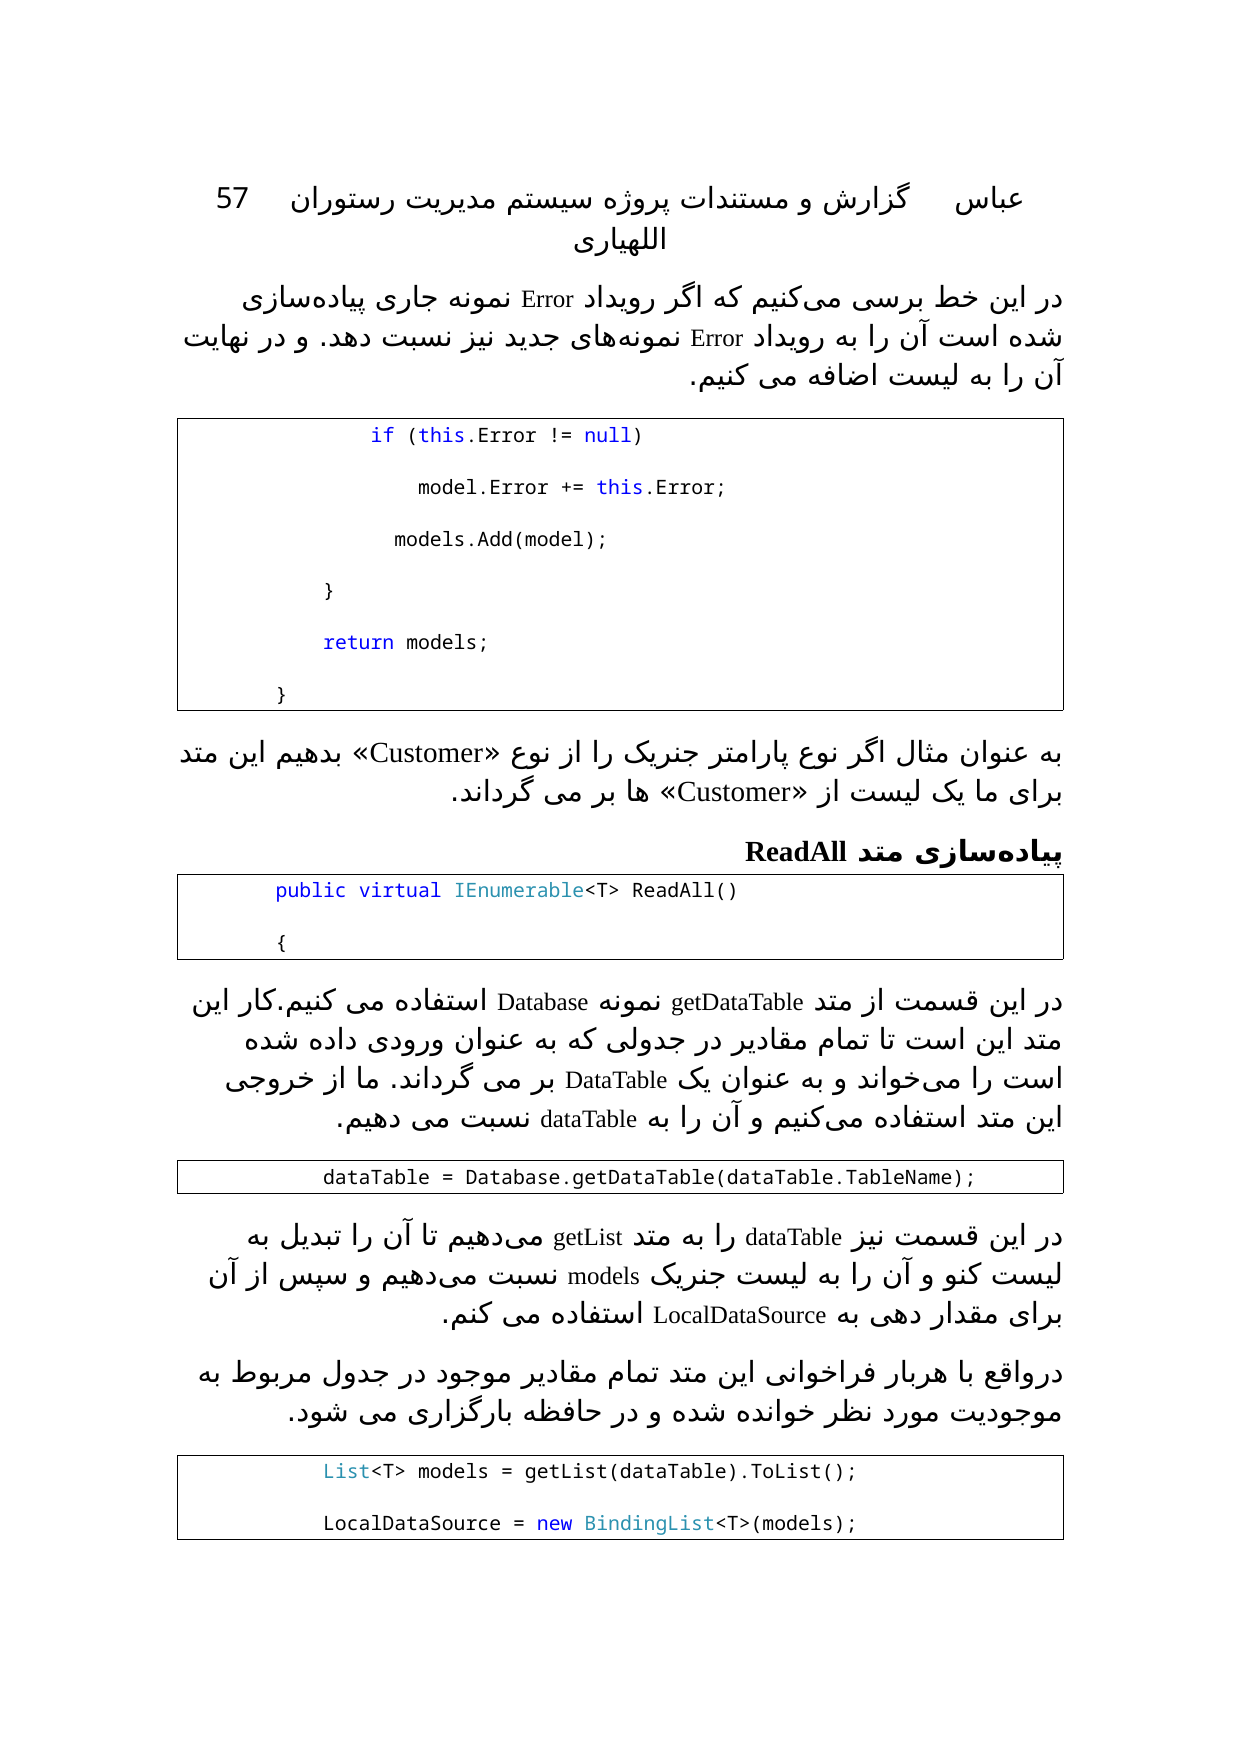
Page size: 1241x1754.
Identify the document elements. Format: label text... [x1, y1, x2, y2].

text public virtual IEnumerable<T> ReadAll() [178, 875, 1063, 904]
text به عنوان مثال اگر نوع پارامتر جنریک را از نوع «Customer» بدهیم این متد برای ما یک لیست از «Customer» ها بر می گرداند. [177, 735, 1063, 808]
text model.Error += this.Error; [178, 470, 1063, 500]
text } [178, 677, 1063, 710]
text در‌واقع با هربار فراخوانی این متد تمام مقادیر موجود در جدول مربوط به موجودیت مورد نظر خوانده شده و در حافظه بارگزاری می شود. [177, 1356, 1063, 1429]
text { [178, 925, 1063, 959]
text return models; [178, 625, 1063, 655]
text در این قسمت از متد getDataTable نمونه Database استفاده می کنیم.کار این متد این است تا تمام مقادیر در جدولی که به عنوان ورودی داده شده است را می‌خواند و به عنوان یک DataTable بر می گرداند. ما از خروجی این متد استفاده می‌کنیم و آن را به dataTable نسبت می دهیم. [177, 983, 1063, 1134]
subtitle پیاده‌سازی متد ReadAll [177, 834, 1063, 868]
text در این قسمت نیز dataTable را به متد getList می‌دهیم تا آن را تبدیل به لیست کنو و آن را به لیست جنریک models نسبت می‌دهیم و سپس از آن برای مقدار دهی به LocalDataSource استفاده می کنم. [177, 1218, 1063, 1330]
text در این خط برسی می‌کنیم که اگر رویداد Error نمونه جاری پیاده‌سازی شده است آن را به رویداد Error نمونه‌های جدید نیز نسبت دهد. و در نهایت آن را به لیست اضافه می کنیم. [177, 281, 1063, 392]
text List<T> models = getList(dataTable).ToList(); [178, 1456, 1063, 1485]
text if (this.Error != null) [178, 419, 1063, 448]
text } [178, 573, 1063, 604]
text dataTable = Database.getDataTable(dataTable.TableName); [178, 1161, 1063, 1193]
text LocalDataSource = new BindingList<T>(models); [178, 1506, 1063, 1539]
text models.Add(model); [178, 522, 1063, 552]
